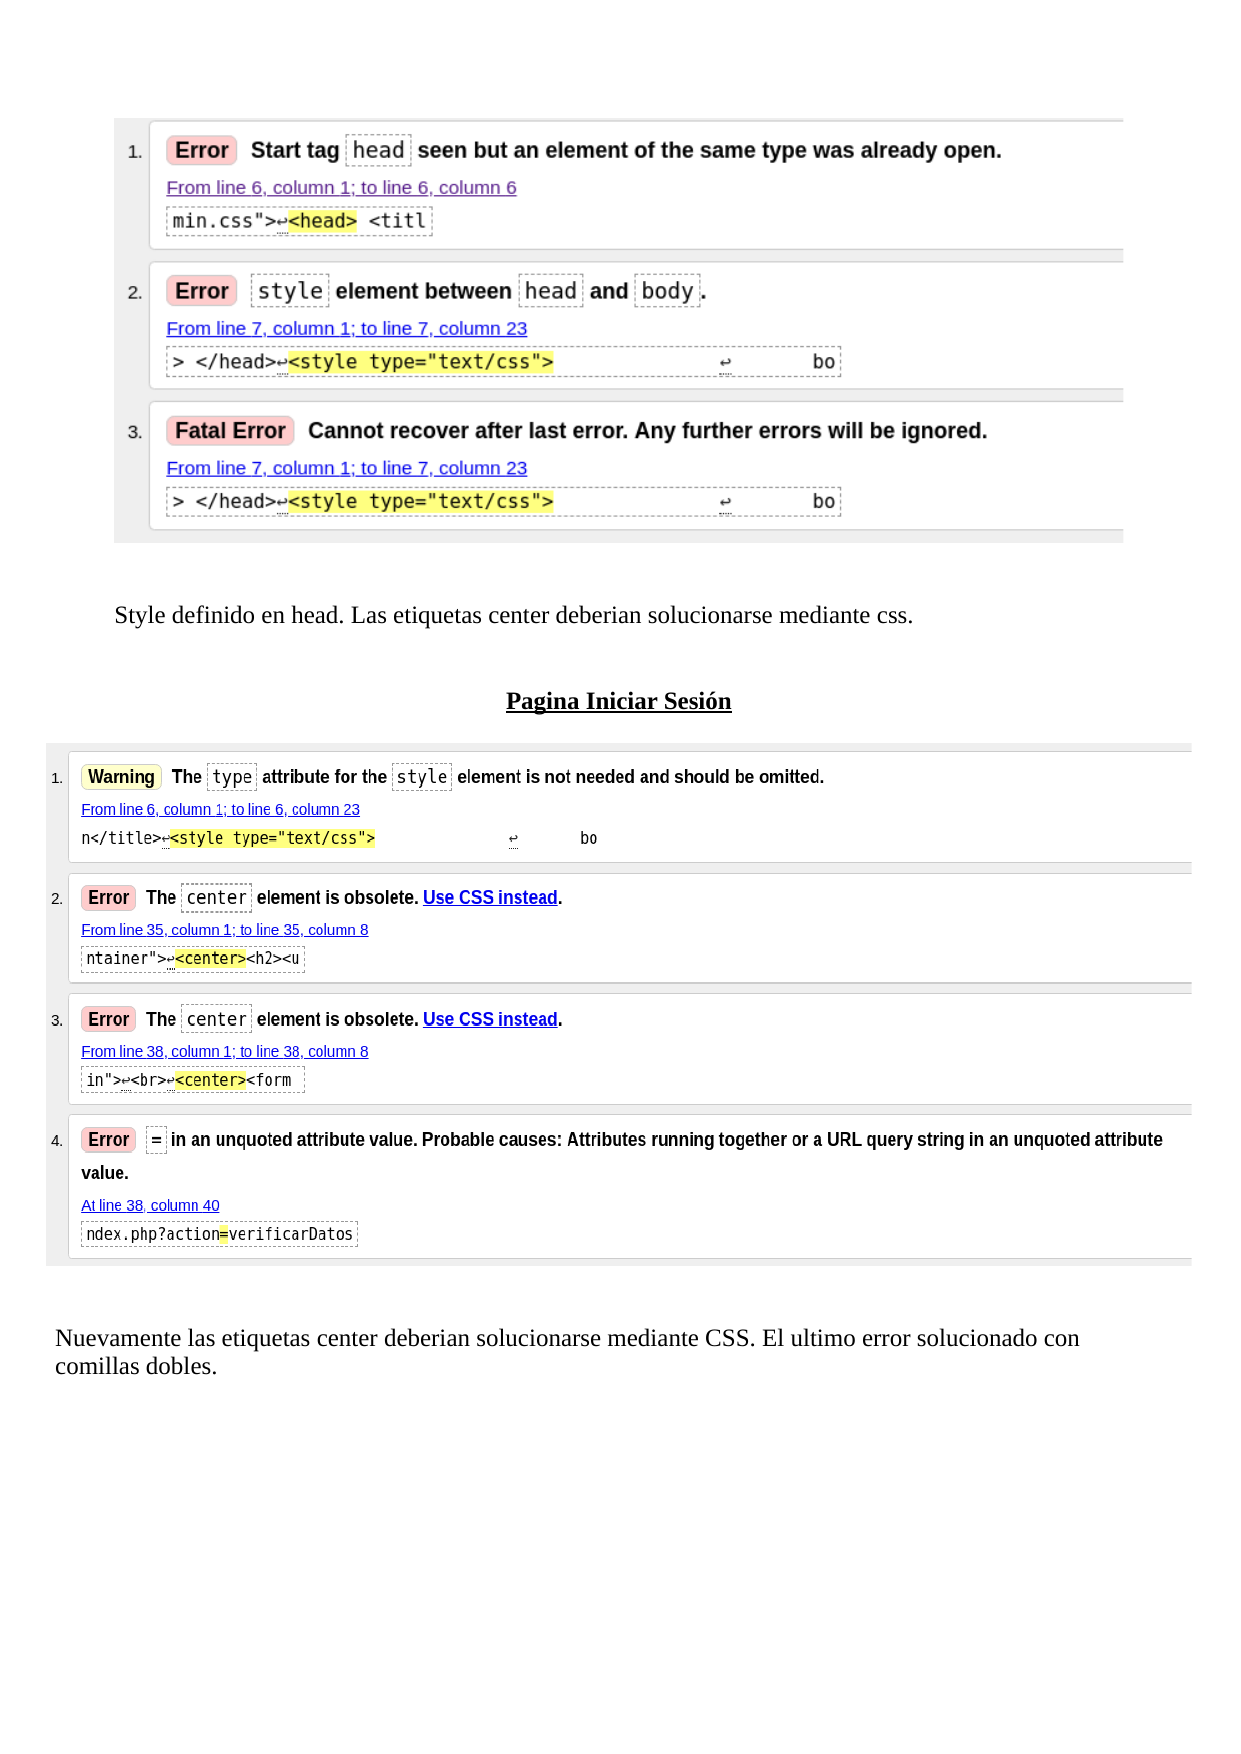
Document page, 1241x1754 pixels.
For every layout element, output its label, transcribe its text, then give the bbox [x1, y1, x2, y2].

text Nuevamente las etiquetas center deberian solucionarse mediante CSS. El ultimo error solucionado con comillas dobles. [55, 1323, 1123, 1380]
picture [46, 743, 1192, 1266]
text Style definido en head. Las etiquetas center deberian solucionarse mediante css. [114, 600, 1123, 629]
text Pagina Iniciar Sesión [114, 686, 1123, 715]
picture [114, 118, 1124, 543]
